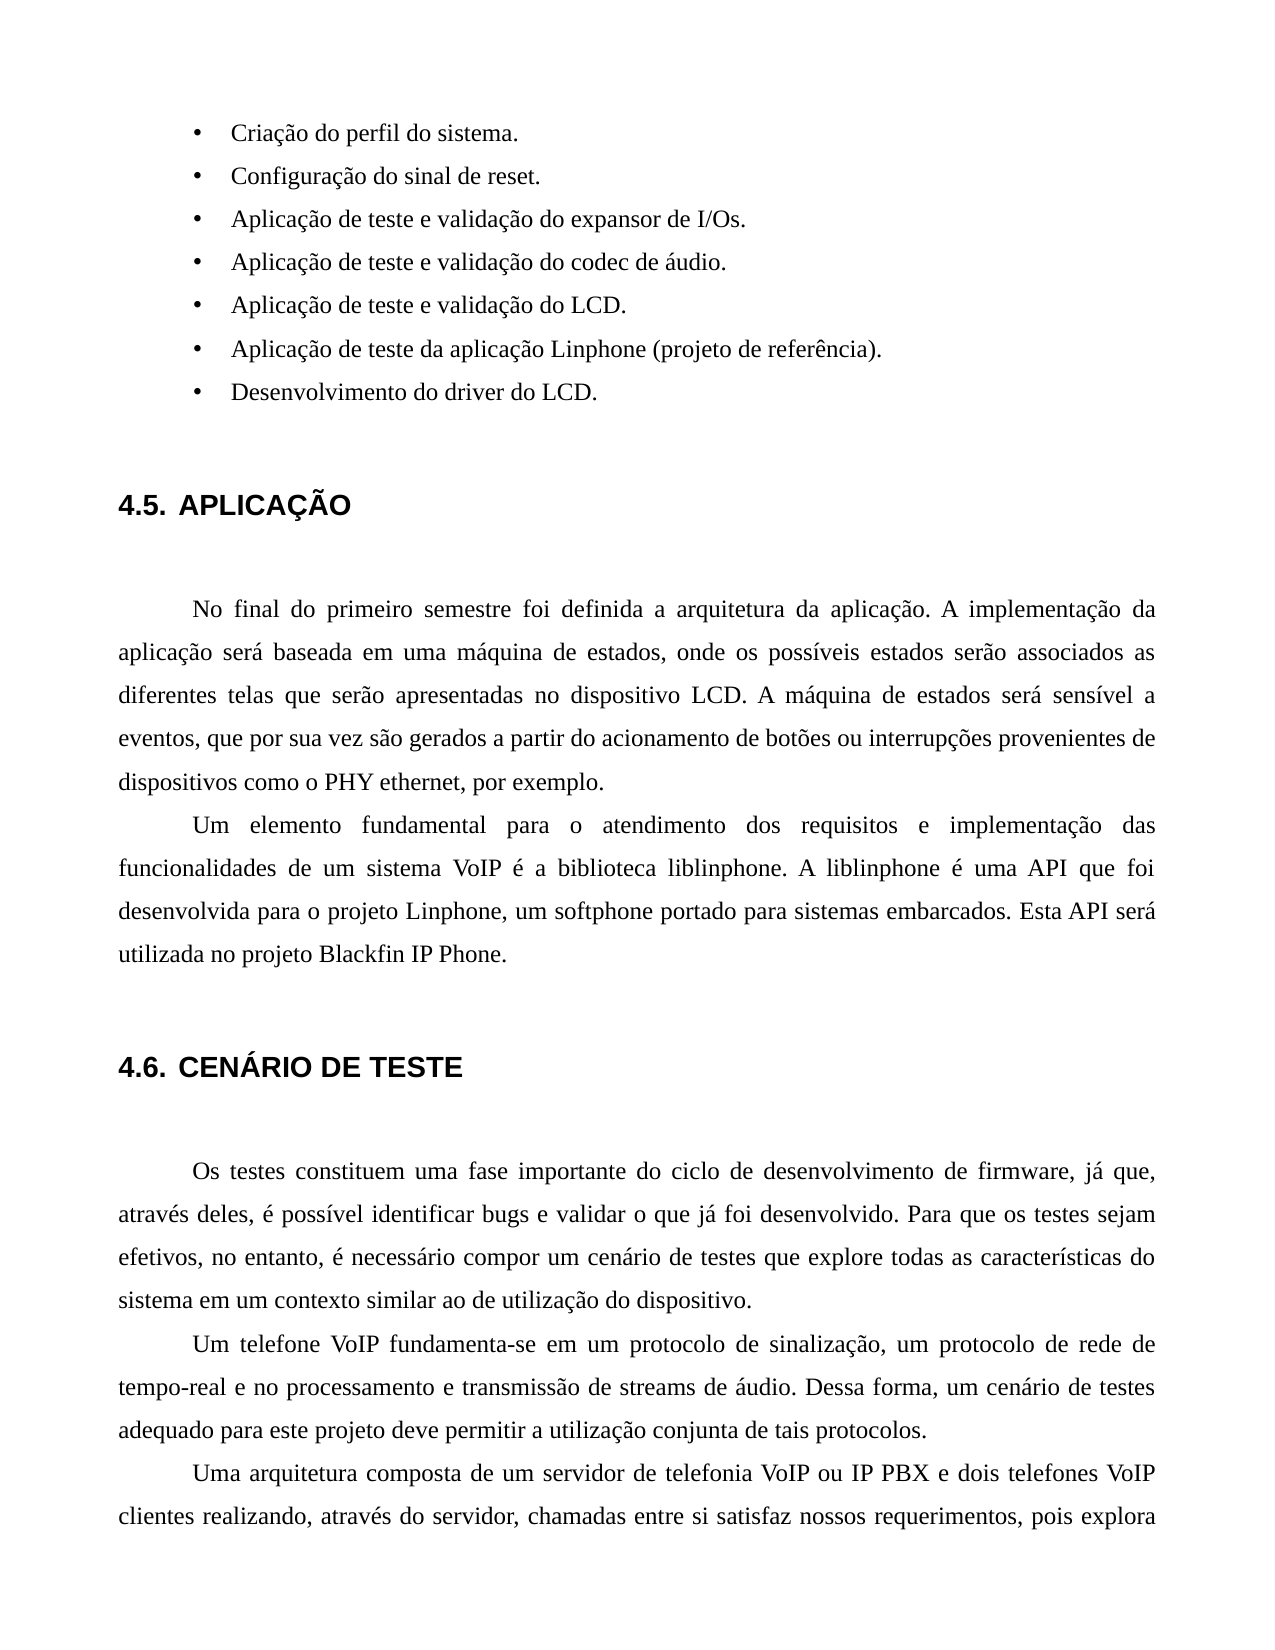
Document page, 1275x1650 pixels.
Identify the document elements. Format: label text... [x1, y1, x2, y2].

text Uma arquitetura composta de um servidor de telefonia VoIP ou IP PBX e dois telefones VoIP clientes realizando, através do servidor, chamadas entre si satisfaz nossos requerimentos, pois explora [118, 1458, 1157, 1530]
text No final do primeiro semestre foi definida a arquitetura da aplicação. A implementação da aplicação será baseada em uma máquina de estados, onde os possíveis estados serão associados as diferentes telas que serão apresentadas no dispositivo LCD. A máquina de estados será sensível a eventos, que por sua vez são gerados a partir do acionamento de botões ou interrupções provenientes de dispositivos como o PHY ethernet, por exemplo. [118, 594, 1157, 795]
subtitle APLICAÇÃO [118, 488, 1157, 522]
text Um telefone VoIP fundamenta-se em um protocolo de sinalização, um protocolo de rede de tempo-real e no processamento e transmissão de streams de áudio. Dessa forma, um cenário de testes adequado para este projeto deve permitir a utilização conjunta de tais protocolos. [118, 1329, 1157, 1444]
list Criação do perfil do sistema. [193, 118, 1157, 147]
list Aplicação de teste da aplicação Linphone (projeto de referência). [193, 334, 1157, 362]
list Aplicação de teste e validação do codec de áudio. [193, 247, 1157, 276]
list Aplicação de teste e validação do expansor de I/Os. [193, 204, 1157, 233]
text Um elemento fundamental para o atendimento dos requisitos e implementação das funcionalidades de um sistema VoIP é a biblioteca liblinphone. A liblinphone é uma API que foi desenvolvida para o projeto Linphone, um softphone portado para sistemas embarcados. Esta API será utilizada no projeto Blackfin IP Phone. [118, 810, 1157, 968]
list Configuração do sinal de reset. [193, 161, 1157, 190]
text Os testes constituem uma fase importante do ciclo de desenvolvimento de firmware, já que, através deles, é possível identificar bugs e validar o que já foi desenvolvido. Para que os testes sejam efetivos, no entanto, é necessário compor um cenário de testes que explore todas as características do sistema em um contexto similar ao de utilização do dispositivo. [118, 1156, 1157, 1314]
list Desenvolvimento do driver do LCD. [193, 377, 1157, 406]
subtitle CENÁRIO DE TESTE [118, 1050, 1157, 1084]
list Aplicação de teste e validação do LCD. [193, 291, 1157, 319]
